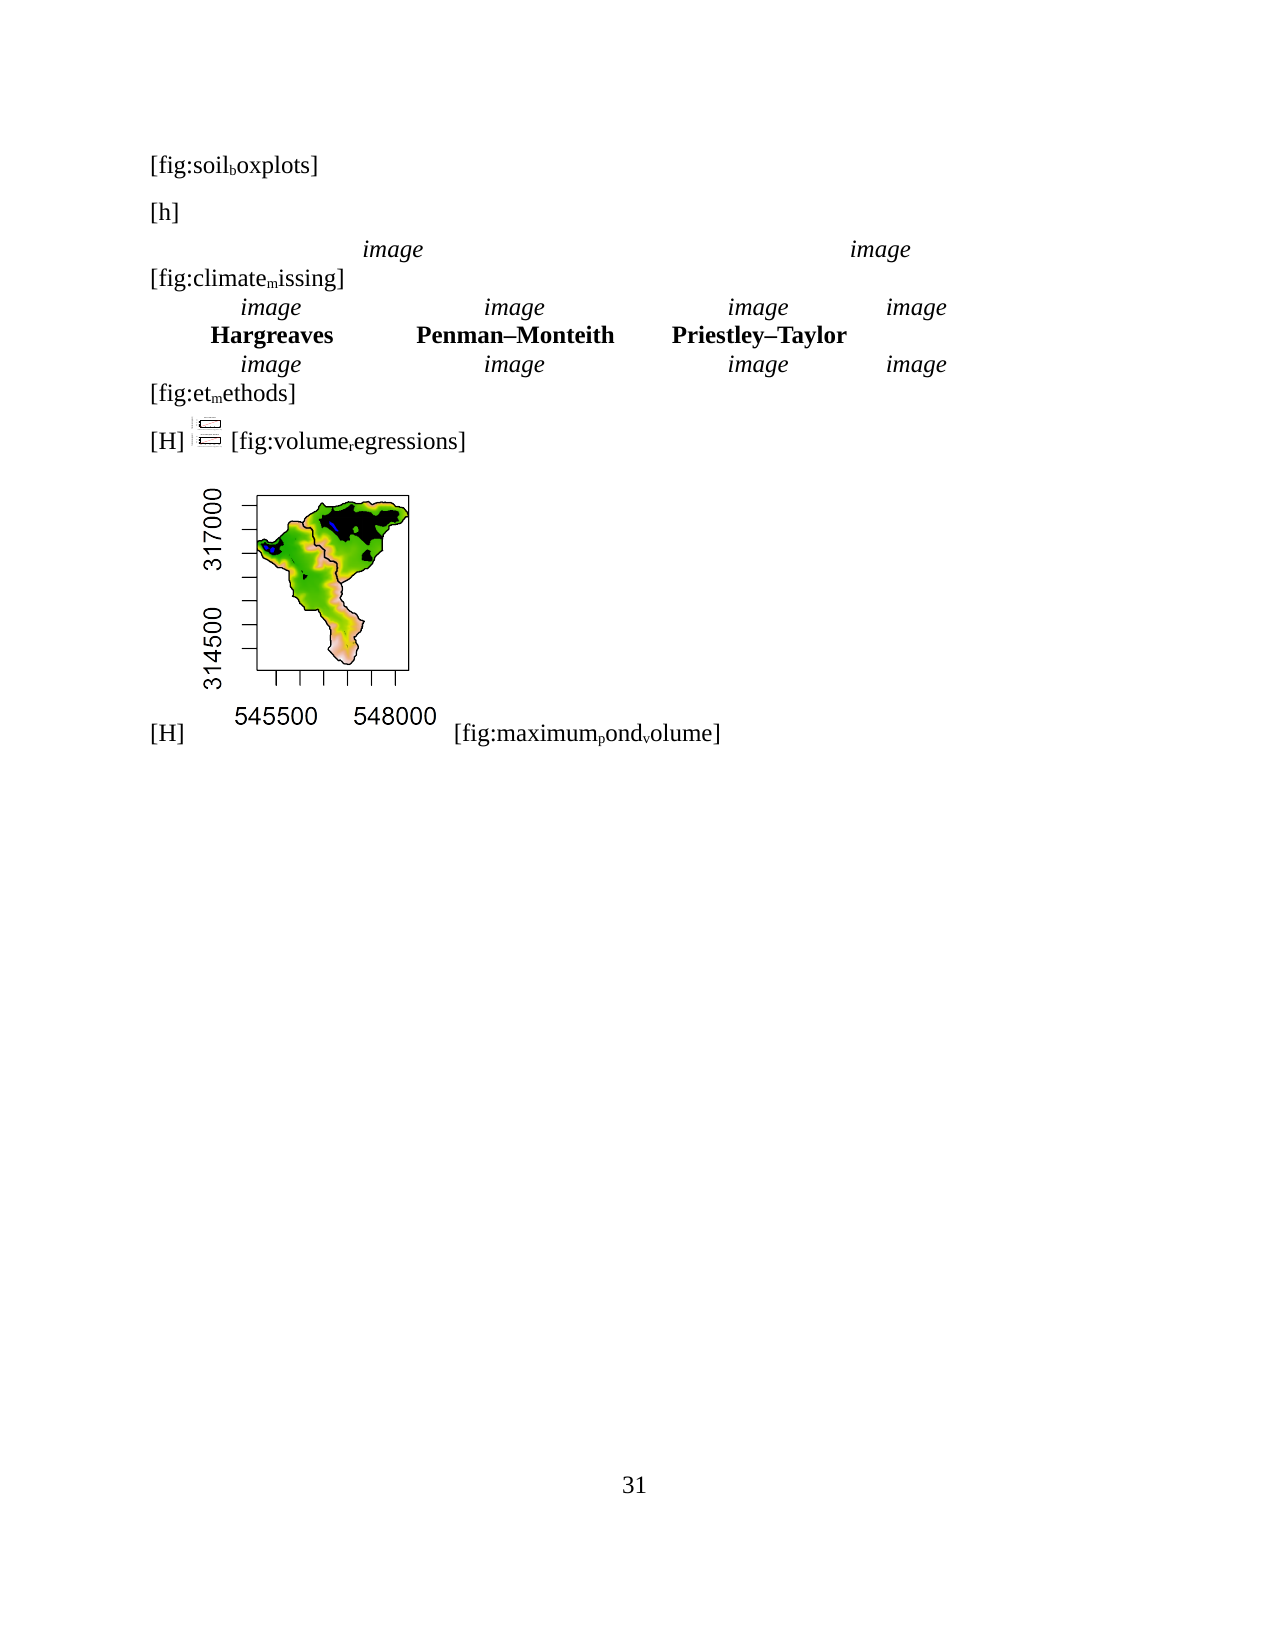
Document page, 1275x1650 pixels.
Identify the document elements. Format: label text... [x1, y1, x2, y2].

table_header image [881, 292, 1125, 321]
text [H] [fig:maximumpondvolume] [150, 473, 1125, 747]
table_header image [150, 292, 394, 321]
table_header image [638, 292, 881, 321]
text [fig:climatemissing] [150, 263, 1125, 292]
table_header image [638, 234, 1125, 263]
picture [191, 472, 448, 742]
table_cell Hargreaves [150, 321, 394, 349]
table_cell image [881, 349, 1125, 378]
text [h] [150, 197, 1125, 225]
table_cell image [394, 349, 637, 378]
table_cell image [150, 349, 394, 378]
table_cell [881, 321, 1125, 349]
text [fig:soilboxplots] [150, 150, 1125, 179]
text [H] [fig:volumeregressions] [150, 416, 1125, 455]
table_cell image [638, 349, 881, 378]
table_cell Priestley–Taylor [638, 321, 881, 349]
table_header image [394, 292, 637, 321]
table_cell Penman–Monteith [394, 321, 637, 349]
table_header image [150, 234, 637, 263]
text [fig:etmethods] [150, 378, 1125, 407]
